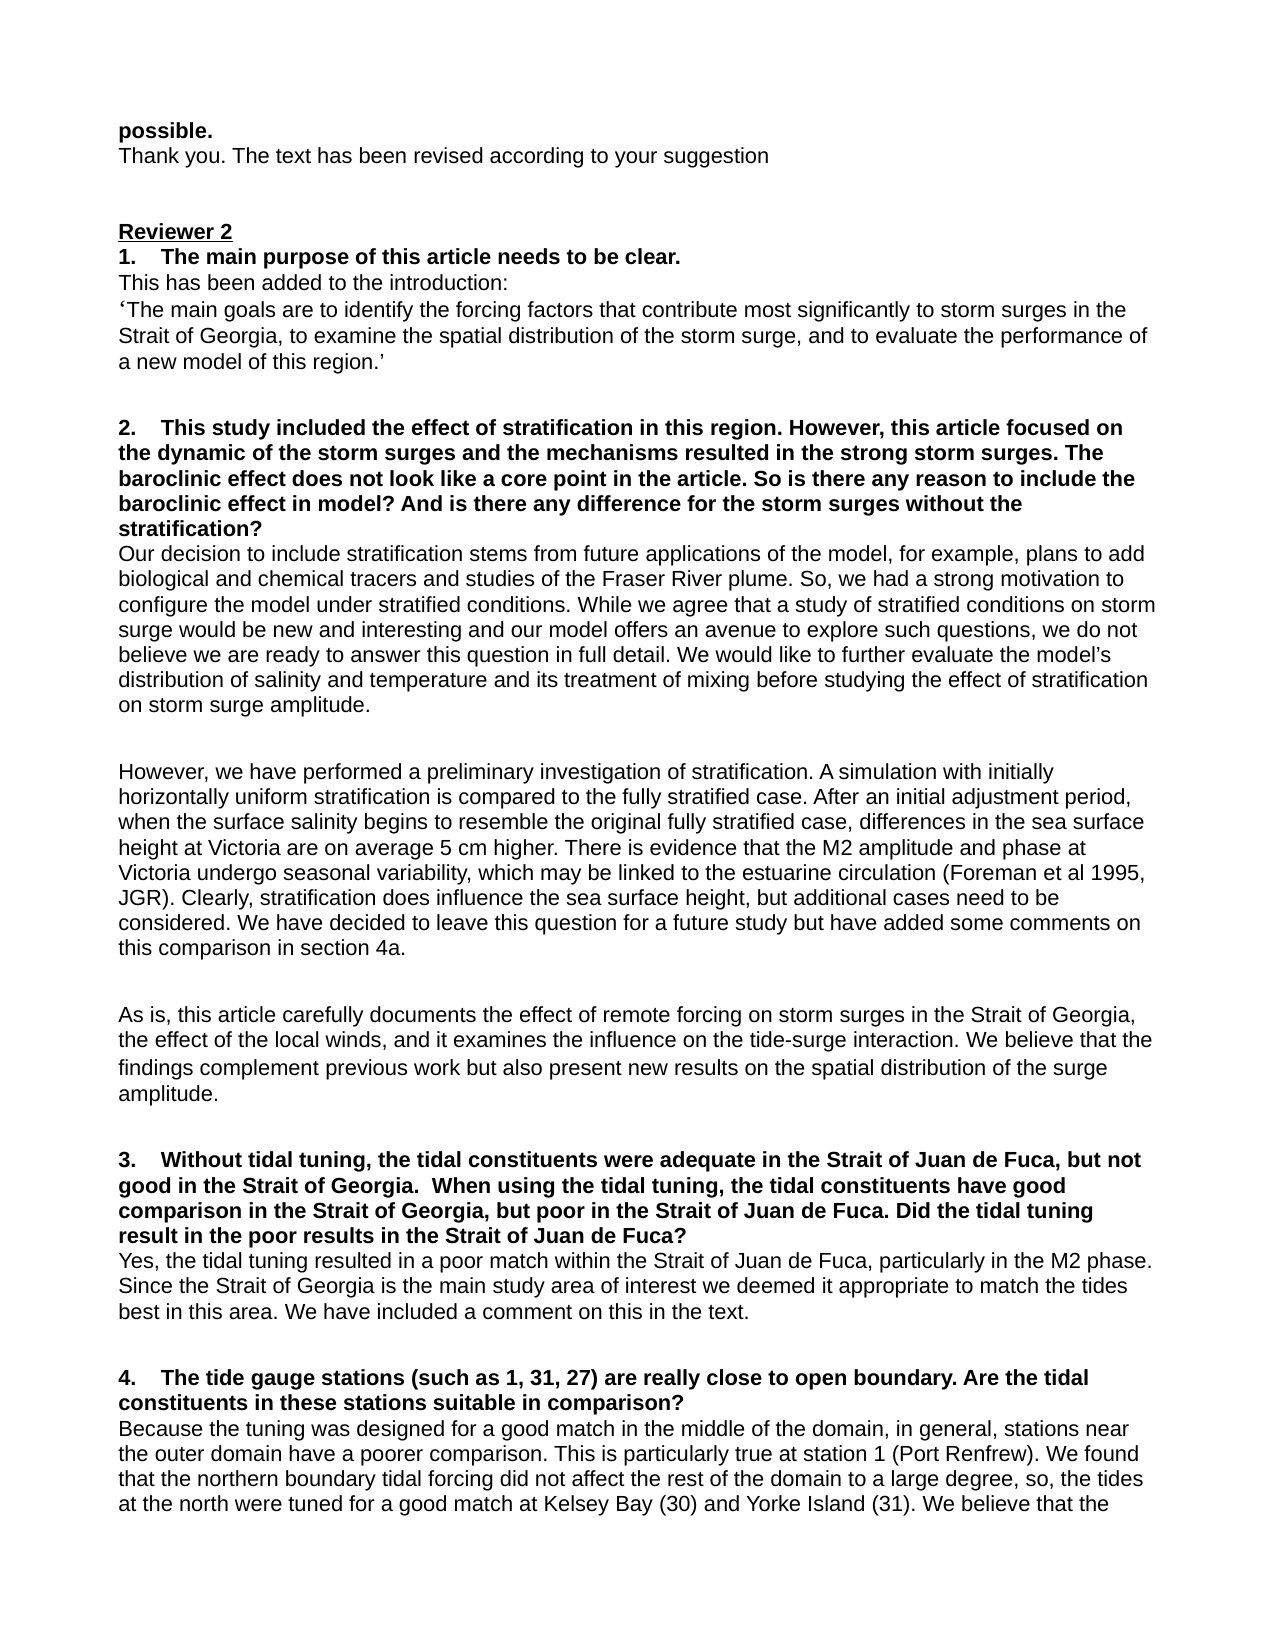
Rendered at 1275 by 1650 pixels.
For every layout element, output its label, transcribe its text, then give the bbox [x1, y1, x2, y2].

text Because the tuning was designed for a good match in the middle of the domain, in general, stations near the outer domain have a poorer comparison. This is particularly true at station 1 (Port Renfrew). We found that the northern boundary tidal forcing did not affect the rest of the domain to a large degree, so, the tides at the north were tuned for a good match at Kelsey Bay (30) and Yorke Island (31). We believe that the [118, 1415, 1157, 1516]
text 4. The tide gauge stations (such as 1, 31, 27) are really close to open boundary. Are the tidal constituents in these stations suitable in comparison? [118, 1365, 1157, 1415]
text 3. Without tidal tuning, the tidal constituents were adequate in the Strait of Juan de Fuca, but not good in the Strait of Georgia. When using the tidal tuning, the tidal constituents have good comparison in the Strait of Georgia, but poor in the Strait of Juan de Fuca. Did the tidal tuning result in the poor results in the Strait of Juan de Fuca? [118, 1147, 1157, 1248]
text 1. The main purpose of this article needs to be clear. [118, 244, 1157, 269]
text Our decision to include stratification stems from future applications of the model, for example, plans to add biological and chemical tracers and studies of the Fraser River plume. So, we had a strong motivation to configure the model under stratified conditions. While we agree that a study of stratified conditions on storm surge would be new and interesting and our model offers an avenue to explore such questions, we do not believe we are ready to answer this question in full detail. We would like to further evaluate the model’s distribution of salinity and temperature and its treatment of mixing before studying the effect of stratification on storm surge amplitude. [118, 541, 1157, 717]
text possible. [118, 118, 1157, 143]
text However, we have performed a preliminary investigation of stratification. A simulation with initially horizontally uniform stratification is compared to the fully stratified case. After an initial adjustment period, when the surface salinity begins to resemble the original fully stratified case, differences in the sea surface height at Victoria are on average 5 cm higher. There is evidence that the M2 amplitude and phase at Victoria undergo seasonal variability, which may be linked to the estuarine circulation (Foreman et al 1995, JGR). Clearly, stratification does influence the sea surface height, but additional cases need to be considered. We have decided to leave this question for a future study but have added some comments on this comparison in section 4a. [118, 759, 1157, 960]
text Thank you. The text has been revised according to your suggestion [118, 143, 1157, 168]
text ‘The main goals are to identify the forcing factors that contribute most significantly to storm surges in the Strait of Georgia, to examine the spatial distribution of the storm surge, and to evaluate the performance of a new model of this region.’ [118, 294, 1157, 374]
text Yes, the tidal tuning resulted in a poor match within the Strait of Juan de Fuca, particularly in the M2 phase. Since the Strait of Georgia is the main study area of interest we deemed it appropriate to match the tides best in this area. We have included a comment on this in the text. [118, 1248, 1157, 1324]
text 2. This study included the effect of stratification in this region. However, this article focused on the dynamic of the storm surges and the mechanisms resulted in the strong storm surges. The baroclinic effect does not look like a core point in the article. So is there any reason to include the baroclinic effect in model? And is there any difference for the storm surges without the stratification? [118, 415, 1157, 541]
text As is, this article carefully documents the effect of remote forcing on storm surges in the Strait of Georgia, the effect of the local winds, and it examines the influence on the tide-surge interaction. We believe that the findings complement previous work but also present new results on the spatial distribution of the surge amplitude. [118, 1002, 1157, 1106]
text This has been added to the introduction: [118, 269, 1157, 294]
text Reviewer 2 [118, 219, 1157, 244]
